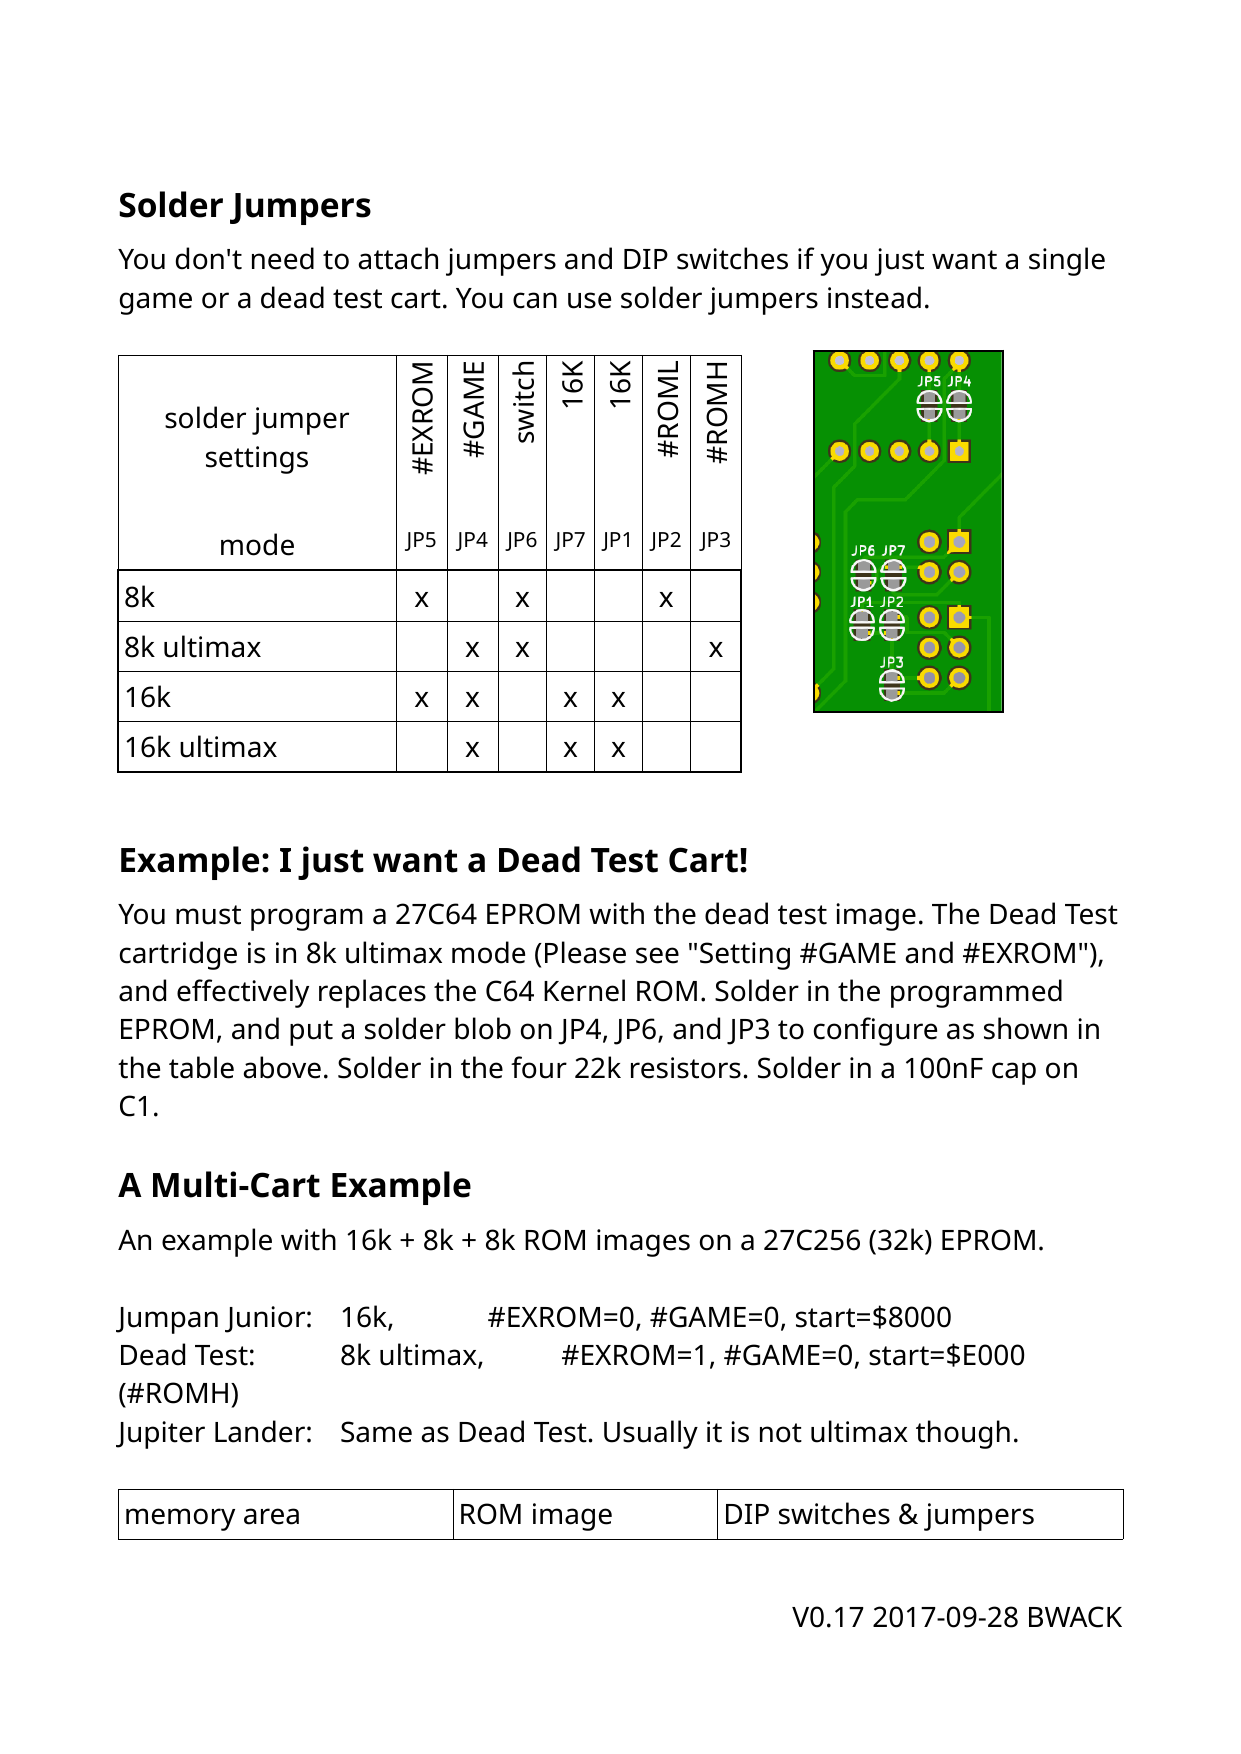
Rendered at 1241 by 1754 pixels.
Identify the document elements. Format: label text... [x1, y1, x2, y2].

table_cell JP4 [448, 520, 498, 569]
table_cell x [448, 722, 498, 771]
table_cell 8k ultimax [119, 622, 396, 671]
subtitle Example: I just want a Dead Test Cart! [118, 836, 1122, 882]
table_cell x [499, 622, 546, 671]
table_cell JP2 [643, 520, 690, 569]
text Jupiter Lander: Same as Dead Test. Usually it is not ultimax though. [118, 1412, 1122, 1450]
text You don't need to attach jumpers and DIP switches if you just want a single game or a dead test cart. You can use solder jumpers instead. [118, 240, 1122, 316]
table_header ROM image [454, 1490, 717, 1538]
table_cell [547, 622, 594, 671]
table_cell [397, 622, 447, 671]
table_cell 16k [119, 672, 396, 721]
table_cell x [595, 672, 642, 721]
table_cell x [547, 672, 594, 721]
table_cell [691, 722, 740, 771]
subtitle Solder Jumpers [118, 181, 1122, 227]
table_cell [691, 571, 740, 621]
table_cell [448, 571, 498, 621]
text Jumpan Junior: 16k, #EXROM=0, #GAME=0, start=$8000 [118, 1297, 1122, 1335]
table_cell [397, 722, 447, 771]
table_cell [595, 571, 642, 621]
subtitle A Multi-Cart Example [118, 1162, 1122, 1208]
table_cell [643, 672, 690, 721]
table_cell [691, 672, 740, 721]
table_cell JP3 [691, 520, 741, 569]
table_cell [643, 622, 690, 671]
table_header switch [499, 356, 546, 519]
table_cell JP6 [499, 520, 546, 569]
table_cell 16k ultimax [119, 722, 396, 771]
text An example with 16k + 8k + 8k ROM images on a 27C256 (32k) EPROM. [118, 1220, 1122, 1259]
table_cell x [448, 672, 498, 721]
table_header #ROML [643, 356, 690, 519]
table_cell x [595, 722, 642, 771]
table_header solder jumper settings [119, 356, 396, 519]
picture [979, 352, 1002, 711]
table_cell x [547, 722, 594, 771]
table_cell [595, 622, 642, 671]
table_cell JP7 [547, 520, 594, 569]
table_cell x [397, 571, 447, 621]
table_header 16K [595, 356, 642, 519]
table_cell [499, 672, 546, 721]
table_cell [547, 571, 594, 621]
table_cell JP5 [397, 520, 447, 569]
table_header #GAME [448, 356, 498, 519]
table_cell x [448, 622, 498, 671]
table_cell [499, 722, 546, 771]
table_cell JP1 [595, 520, 642, 569]
text Dead Test: 8k ultimax, #EXROM=1, #GAME=0, start=$E000 (#ROMH) [118, 1335, 1122, 1412]
table_header 16K [547, 356, 594, 519]
table_header #EXROM [397, 356, 447, 519]
table_header #ROMH [691, 356, 741, 519]
table_cell x [643, 571, 690, 621]
table_cell x [499, 571, 546, 621]
table_cell 8k [119, 571, 396, 621]
table_cell x [397, 672, 447, 721]
table_header memory area [119, 1490, 453, 1538]
table_cell mode [119, 520, 396, 569]
text You must program a 27C64 EPROM with the dead test image. The Dead Test cartridge is in 8k ultimax mode (Please see "Setting #GAME and #EXROM"), and effectively replaces the C64 Kernel ROM. Solder in the programmed EPROM, and put a solder blob on JP4, JP6, and JP3 to configure as shown in the table above. Solder in the four 22k resistors. Solder in a 100nF cap on C1. [118, 894, 1122, 1124]
table_header DIP switches & jumpers [718, 1490, 1123, 1538]
table_cell [643, 722, 690, 771]
table_cell x [691, 622, 740, 671]
